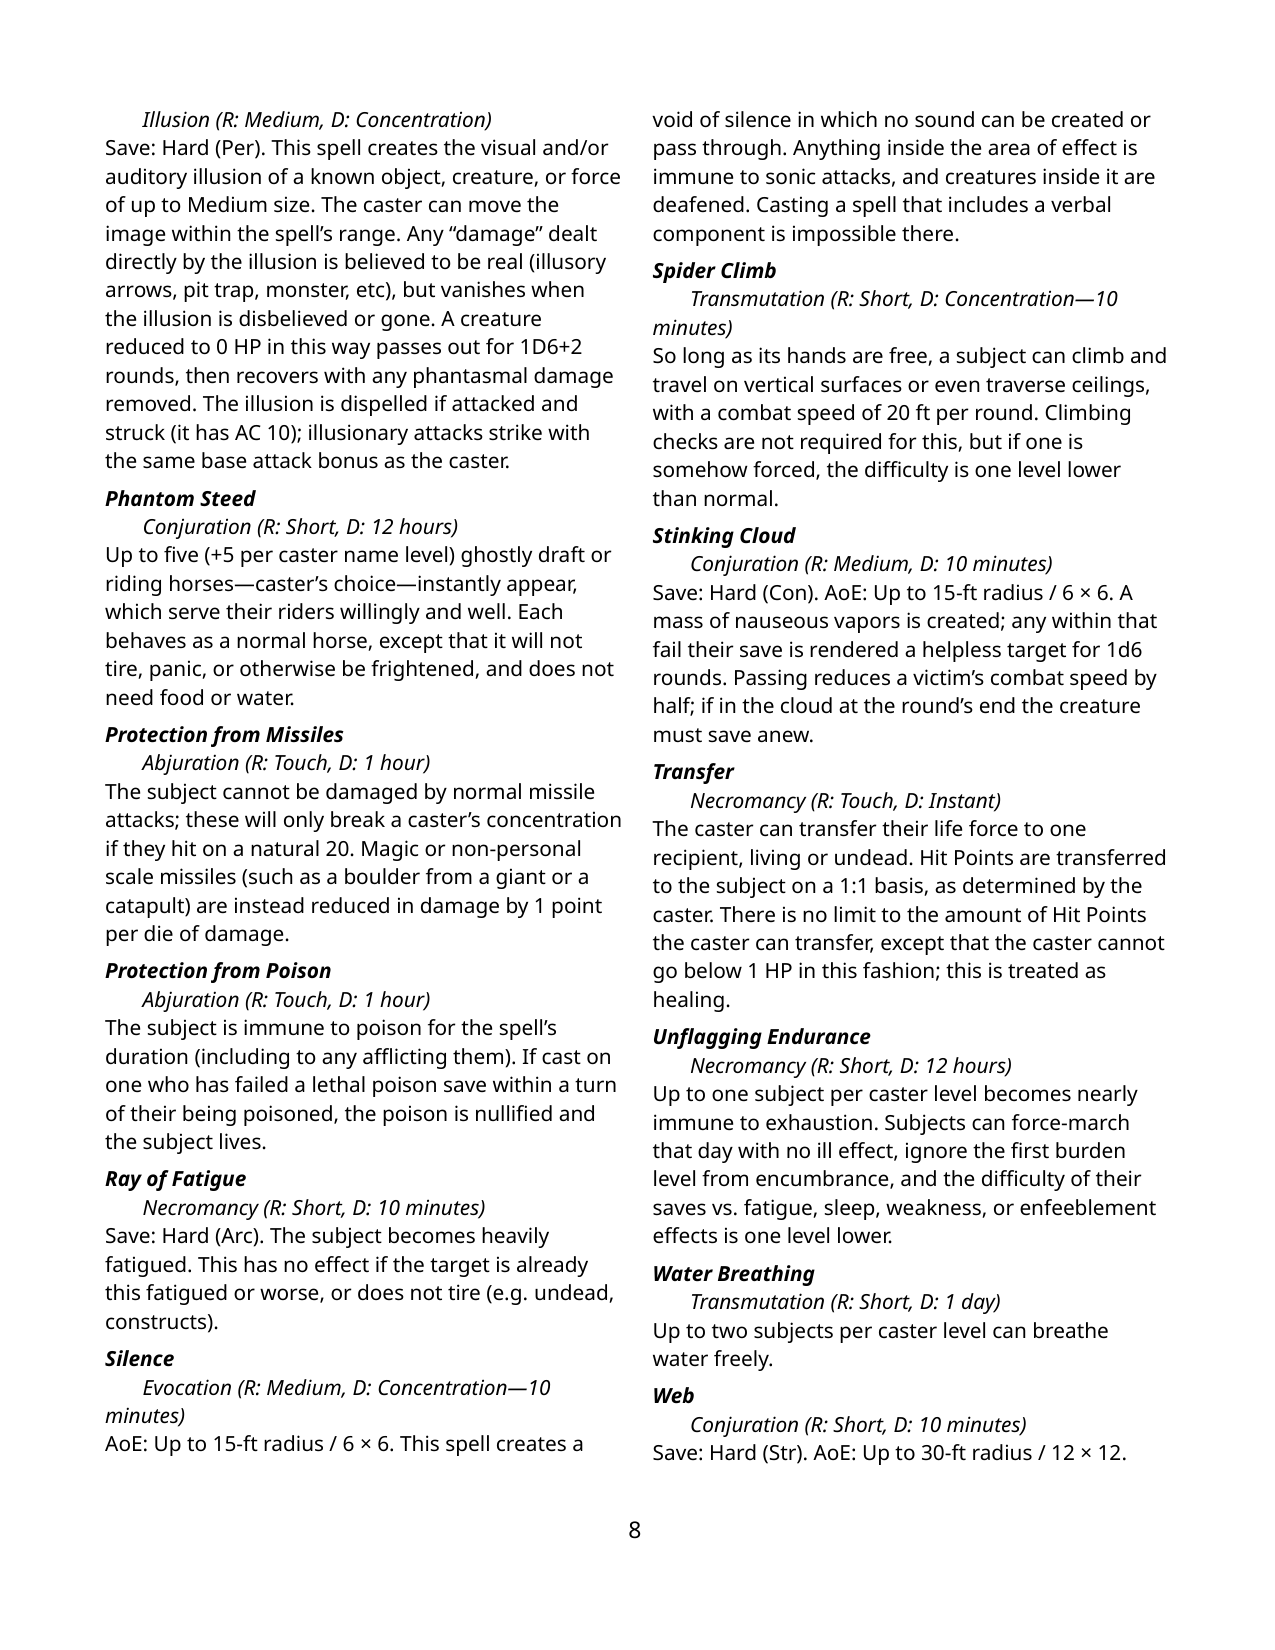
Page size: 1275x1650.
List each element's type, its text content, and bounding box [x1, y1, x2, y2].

text Transmutation (R: Short, D: Concentration—10 minutes) So long as its hands are free, a subject can climb and travel on vertical surfaces or even traverse ceilings, with a combat speed of 20 ft per round. Climbing checks are not required for this, but if one is somehow forced, the difficulty is one level lower than normal. [652, 284, 1170, 512]
text Abjuration (R: Touch, D: 1 hour) The subject is immune to poison for the spell’s duration (including to any afflicting them). If cast on one who has failed a lethal poison save within a turn of their being poisoned, the poison is nullified and the subject lives. [105, 985, 622, 1156]
text Conjuration (R: Short, D: 10 minutes) Save: Hard (Str). AoE: Up to 30-ft radius / 12 × 12. [652, 1410, 1170, 1467]
text Conjuration (R: Medium, D: 10 minutes) Save: Hard (Con). AoE: Up to 15-ft radius / 6 × 6. A mass of nauseous vapors is created; any within that fail their save is rendered a helpless target for 1d6 rounds. Passing reduces a victim’s combat speed by half; if in the cloud at the round’s end the creature must save anew. [652, 549, 1170, 748]
text Illusion (R: Medium, D: Concentration) Save: Hard (Per). This spell creates the visual and/or auditory illusion of a known object, creature, or force of up to Medium size. The caster can move the image within the spell’s range. Any “damage” dealt directly by the illusion is believed to be real (illusory arrows, pit trap, monster, etc), but vanishes when the illusion is disbelieved or gone. A creature reduced to 0 HP in this way passes out for 1D6+2 rounds, then recovers with any phantasmal damage removed. The illusion is dispelled if attacked and struck (it has AC 10); illusionary attacks strike with the same base attack bonus as the caster. [105, 105, 622, 475]
text Necromancy (R: Short, D: 10 minutes) Save: Hard (Arc). The subject becomes heavily fatigued. This has no effect if the target is already this fatigued or worse, or does not tire (e.g. undead, constructs). [105, 1193, 622, 1335]
subtitle Phantom Steed [105, 484, 622, 512]
text Necromancy (R: Short, D: 12 hours) Up to one subject per caster level becomes nearly immune to exhaustion. Subjects can force-march that day with no ill effect, ignore the first burden level from encumbrance, and the difficulty of their saves vs. fatigue, sleep, weakness, or enfeeblement effects is one level lower. [652, 1051, 1170, 1250]
subtitle Protection from Missiles [105, 720, 622, 748]
subtitle Web [652, 1382, 1170, 1410]
text Conjuration (R: Short, D: 12 hours) Up to five (+5 per caster name level) ghostly draft or riding horses—caster’s choice—instantly appear, which serve their riders willingly and well. Each behaves as a normal horse, except that it will not tire, panic, or otherwise be frightened, and does not need food or water. [105, 512, 622, 711]
text Transmutation (R: Short, D: 1 day) Up to two subjects per caster level can breathe water freely. [652, 1287, 1170, 1373]
subtitle Unflagging Endurance [652, 1022, 1170, 1051]
text Necromancy (R: Touch, D: Instant) The caster can transfer their life force to one recipient, living or undead. Hit Points are transferred to the subject on a 1:1 basis, as determined by the caster. There is no limit to the amount of Hit Points the caster can transfer, except that the caster cannot go below 1 HP in this fashion; this is treated as healing. [652, 786, 1170, 1013]
subtitle Ray of Fatigue [105, 1164, 622, 1193]
subtitle Stinking Cloud [652, 521, 1170, 549]
subtitle Silence [105, 1344, 622, 1373]
subtitle Spider Climb [652, 256, 1170, 284]
text Abjuration (R: Touch, D: 1 hour) The subject cannot be damaged by normal missile attacks; these will only break a caster’s concentration if they hit on a natural 20. Magic or non-personal scale missiles (such as a boulder from a giant or a catapult) are instead reduced in damage by 1 point per die of damage. [105, 748, 622, 948]
subtitle Transfer [652, 757, 1170, 786]
text void of silence in which no sound can be created or pass through. Anything inside the area of effect is immune to sonic attacks, and creatures inside it are deafened. Casting a spell that includes a verbal component is impossible there. [652, 105, 1170, 247]
subtitle Protection from Poison [105, 957, 622, 985]
text Evocation (R: Medium, D: Concentration—10 minutes) AoE: Up to 15-ft radius / 6 × 6. This spell creates a [105, 1373, 622, 1458]
subtitle Water Breathing [652, 1259, 1170, 1287]
